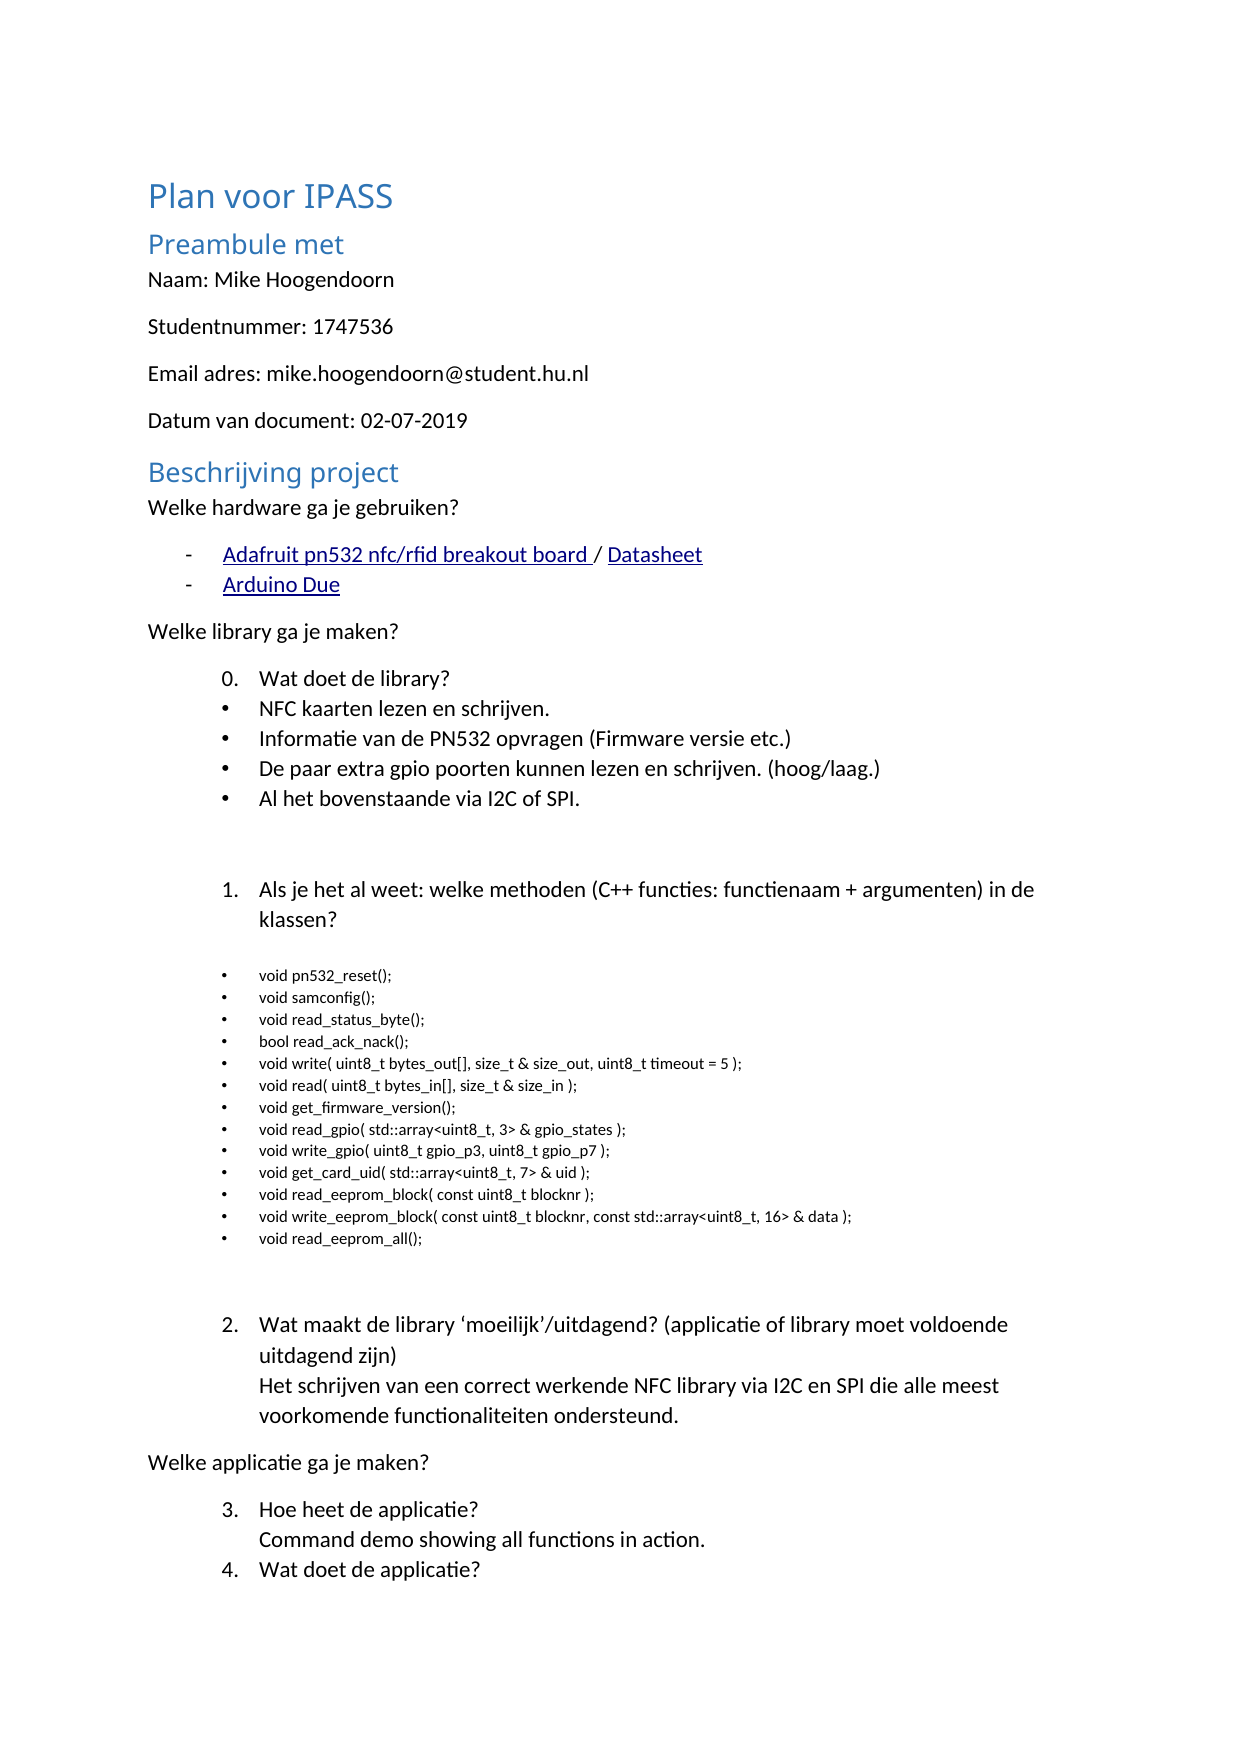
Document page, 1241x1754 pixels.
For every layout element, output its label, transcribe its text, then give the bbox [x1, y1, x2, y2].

subtitle Beschrijving project [148, 453, 1093, 490]
list Als je het al weet: welke methoden (C++ functies: functienaam + argumenten) in de klassen? [221, 875, 1093, 963]
text Datum van document: 02-07-2019 [148, 406, 1093, 434]
list void read( uint8_t bytes_in[], size_t & size_in ); [221, 1075, 1093, 1095]
list Adafruit pn532 nfc/rfid breakout board / Datasheet [185, 540, 1093, 568]
list Wat doet de library? [221, 664, 1093, 692]
list Al het bovenstaande via I2C of SPI. [221, 784, 1093, 812]
list bool read_ack_nack(); [221, 1031, 1093, 1052]
text Welke library ga je maken? [148, 617, 1093, 645]
subtitle Preambule met [148, 226, 1093, 263]
list Arduino Due [185, 570, 1093, 598]
list void read_eeprom_all(); [221, 1228, 1093, 1248]
list Hoe heet de applicatie? [221, 1495, 1093, 1523]
list NFC kaarten lezen en schrijven. [221, 694, 1093, 722]
list Command demo showing all functions in action. [221, 1525, 1093, 1553]
list void samconfig(); [221, 988, 1093, 1008]
list Wat maakt de library ‘moeilijk’/uitdagend? (applicatie of library moet voldoende uitdagend zijn) [221, 1311, 1093, 1369]
subtitle Plan voor IPASS [148, 173, 1093, 218]
text Welke applicatie ga je maken? [148, 1448, 1093, 1476]
text Email adres: mike.hoogendoorn@student.hu.nl [148, 359, 1093, 387]
list void get_card_uid( std::array<uint8_t, 7> & uid ); [221, 1163, 1093, 1183]
list void read_status_byte(); [221, 1009, 1093, 1030]
list void read_gpio( std::array<uint8_t, 3> & gpio_states ); [221, 1119, 1093, 1139]
text Studentnummer: 1747536 [148, 312, 1093, 340]
list Het schrijven van een correct werkende NFC library via I2C en SPI die alle meest voorkomende functionaliteiten ondersteund. [221, 1371, 1093, 1429]
list Informatie van de PN532 opvragen (Firmware versie etc.) [221, 724, 1093, 752]
list void pn532_reset(); [221, 966, 1093, 986]
list void write( uint8_t bytes_out[], size_t & size_out, uint8_t timeout = 5 ); [221, 1053, 1093, 1073]
list void write_gpio( uint8_t gpio_p3, uint8_t gpio_p7 ); [221, 1141, 1093, 1161]
list Wat doet de applicatie? [221, 1555, 1093, 1583]
text Naam: Mike Hoogendoorn [148, 266, 1093, 293]
list De paar extra gpio poorten kunnen lezen en schrijven. (hoog/laag.) [221, 754, 1093, 782]
list void write_eeprom_block( const uint8_t blocknr, const std::array<uint8_t, 16> & data ); [221, 1206, 1093, 1227]
list void read_eeprom_block( const uint8_t blocknr ); [221, 1184, 1093, 1205]
list void get_firmware_version(); [221, 1097, 1093, 1117]
text Welke hardware ga je gebruiken? [148, 493, 1093, 521]
